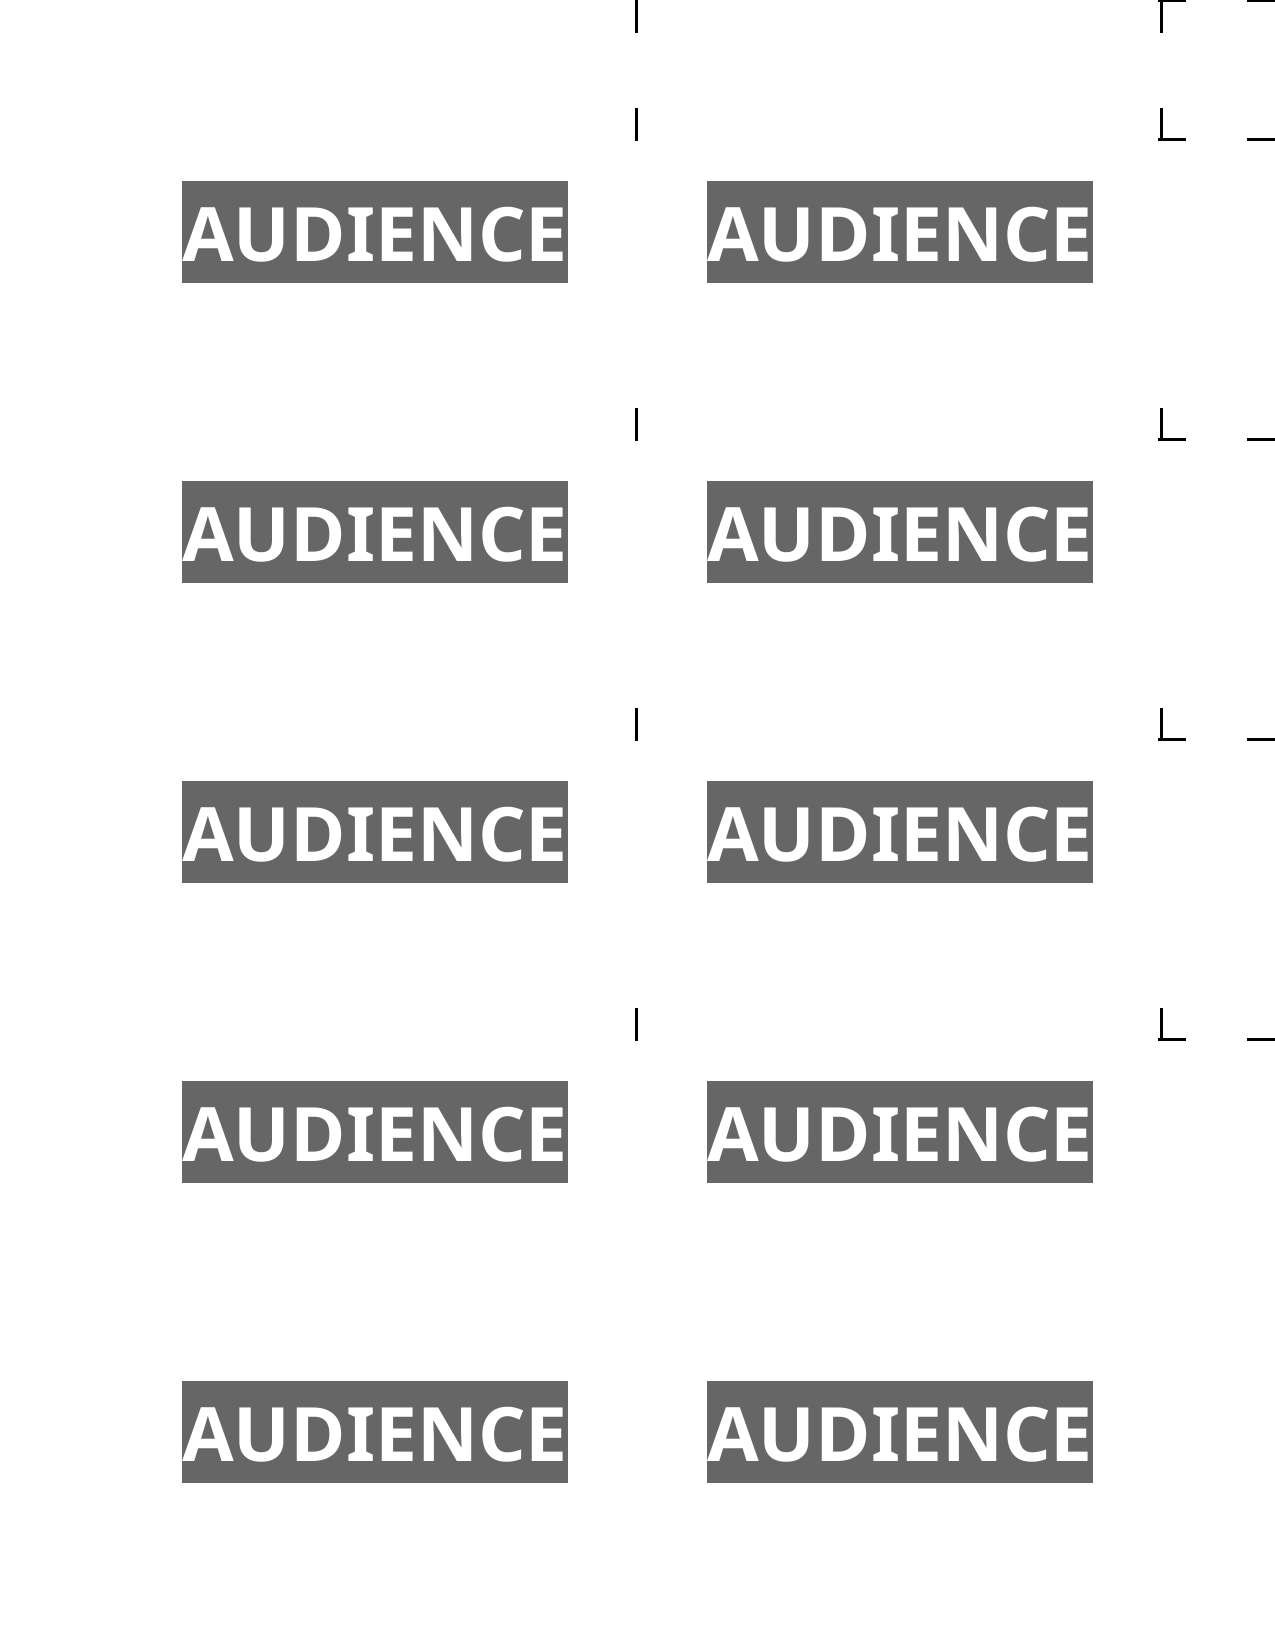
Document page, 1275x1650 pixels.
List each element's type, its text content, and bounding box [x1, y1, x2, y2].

table_cell AUDIENCE [638, 375, 1162, 675]
table_cell AUDIENCE [113, 675, 637, 975]
table_cell AUDIENCE [113, 1275, 637, 1575]
table_cell AUDIENCE [638, 1275, 1162, 1575]
table_cell AUDIENCE [113, 975, 637, 1275]
table_cell AUDIENCE [638, 675, 1162, 975]
table_header AUDIENCE [113, 75, 637, 375]
table_cell AUDIENCE [113, 375, 637, 675]
table_cell AUDIENCE [638, 975, 1162, 1275]
table_header AUDIENCE [638, 75, 1162, 375]
